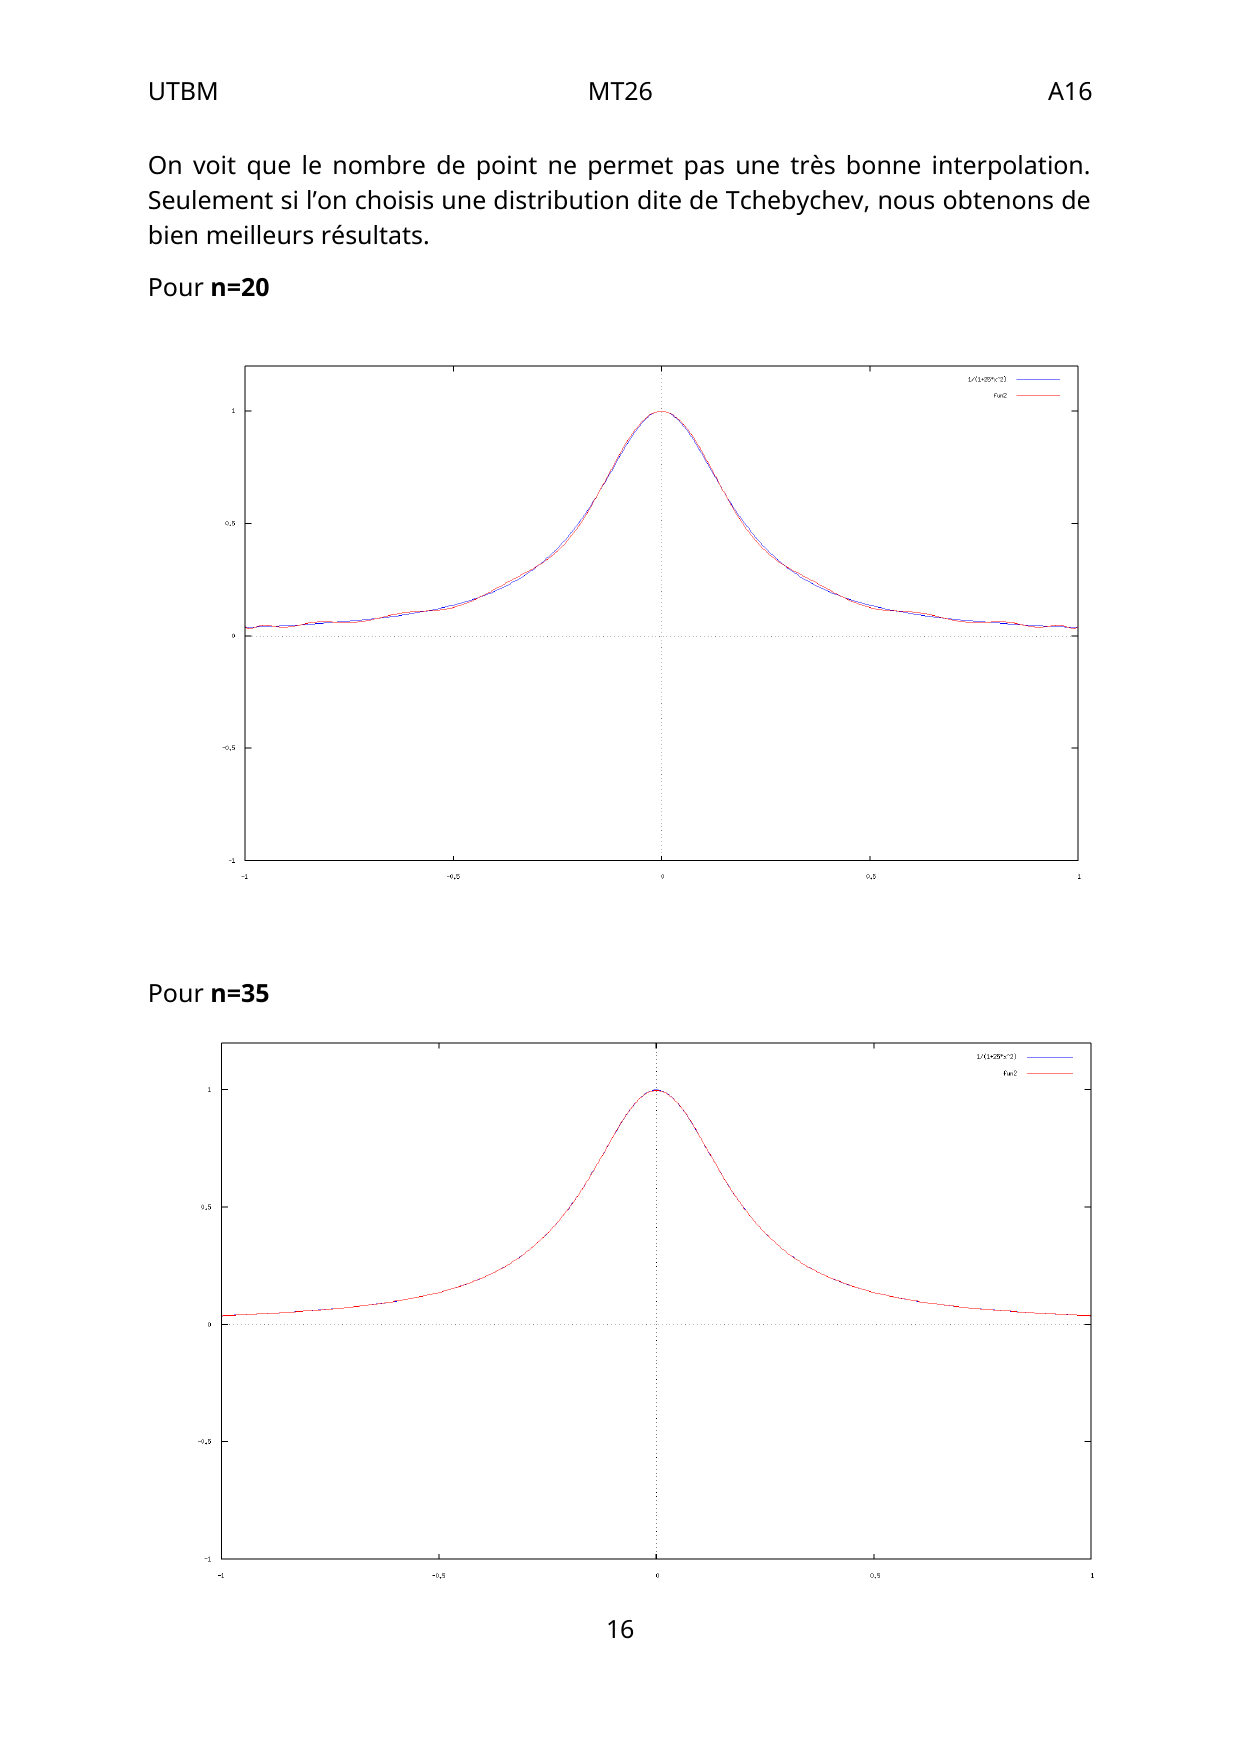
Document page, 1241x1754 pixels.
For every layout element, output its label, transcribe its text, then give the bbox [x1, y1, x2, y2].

picture [218, 361, 1093, 886]
picture [166, 1037, 1112, 1585]
text Pour n=35 [148, 976, 1092, 1010]
text Pour n=20 [148, 269, 1092, 303]
text On voit que le nombre de point ne permet pas une très bonne interpolation. Seulement si l’on choisis une distribution dite de Tchebychev, nous obtenons de bien meilleurs résultats. [148, 148, 1092, 252]
